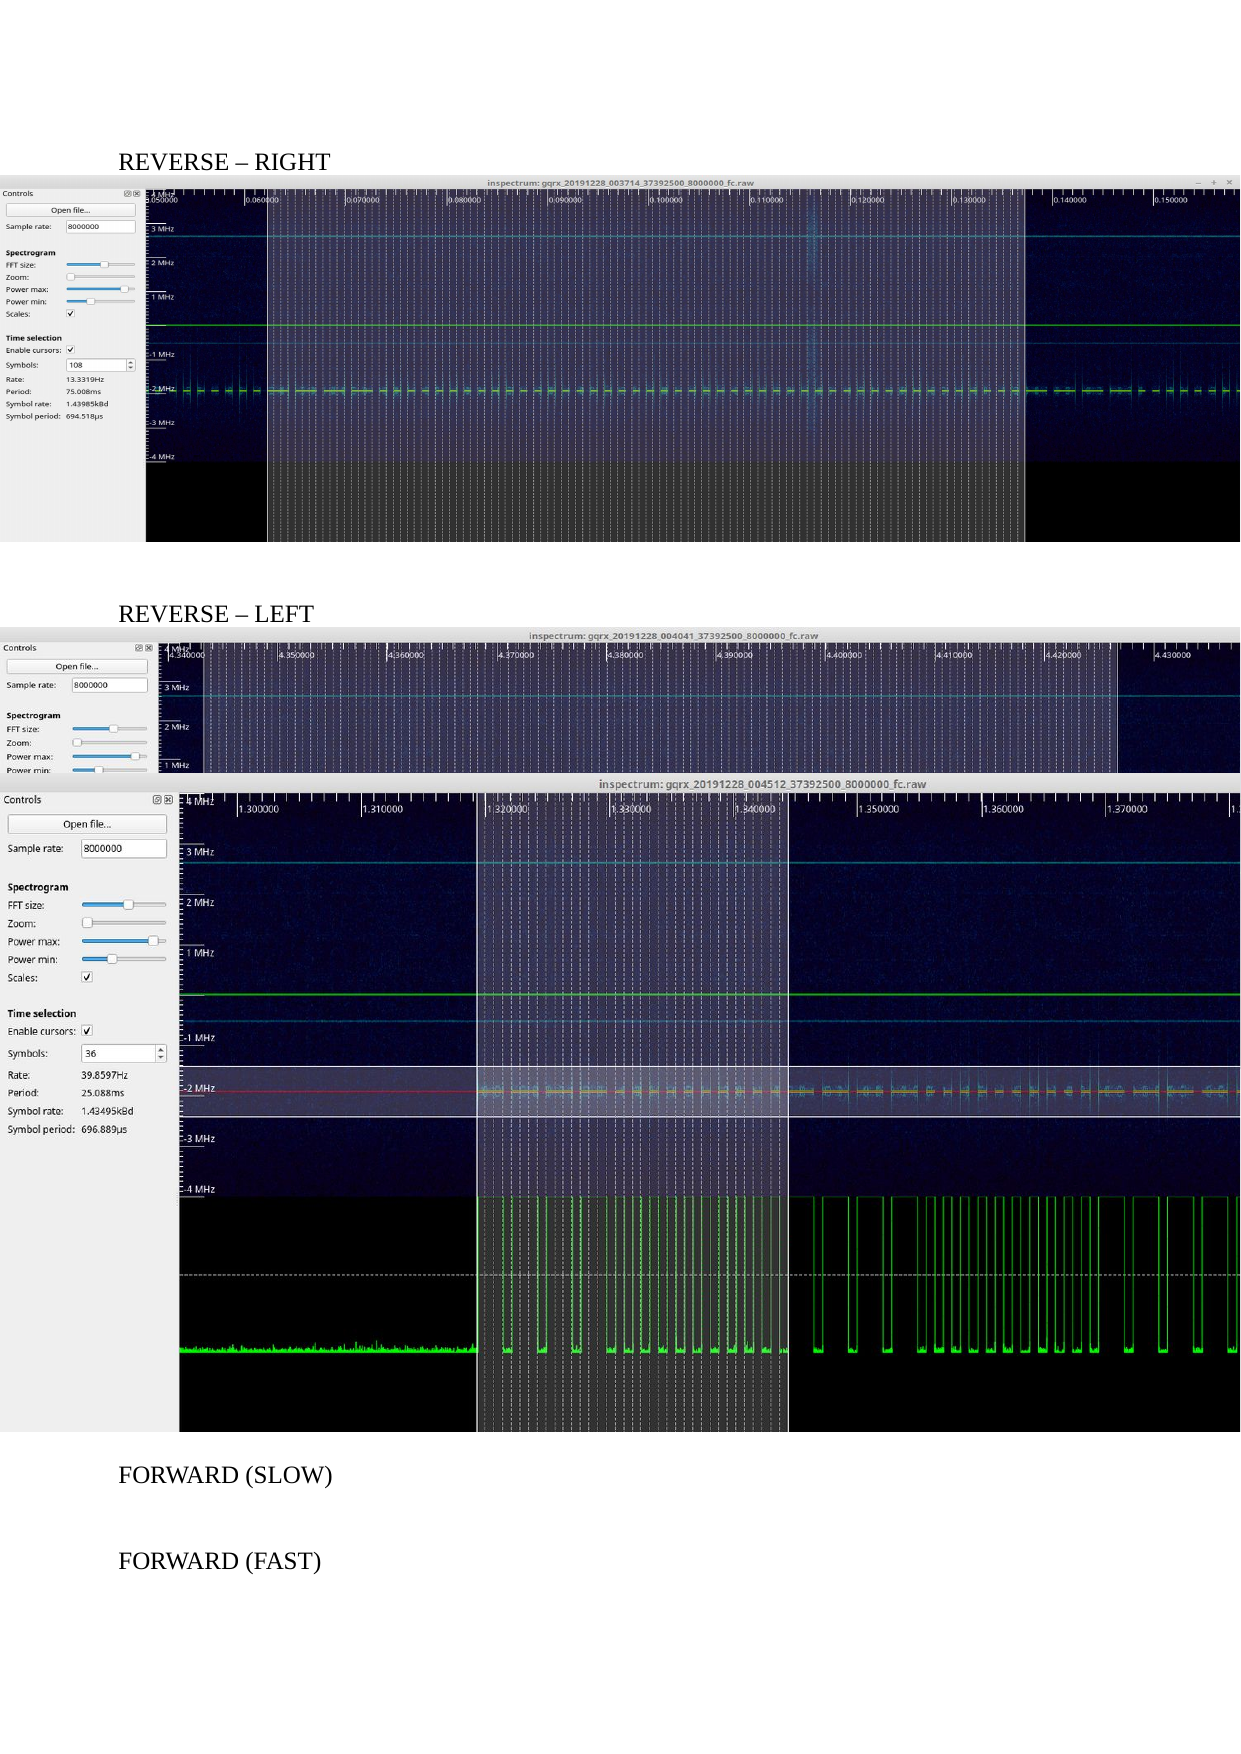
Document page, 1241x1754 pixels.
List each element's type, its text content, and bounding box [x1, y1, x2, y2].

text FORWARD (SLOW) [118, 1460, 1122, 1489]
text FORWARD (FAST) [118, 1546, 1122, 1575]
picture [0, 627, 1241, 1432]
picture [0, 175, 1241, 542]
text REVERSE – LEFT [118, 599, 1122, 627]
text REVERSE – RIGHT [118, 147, 1122, 175]
